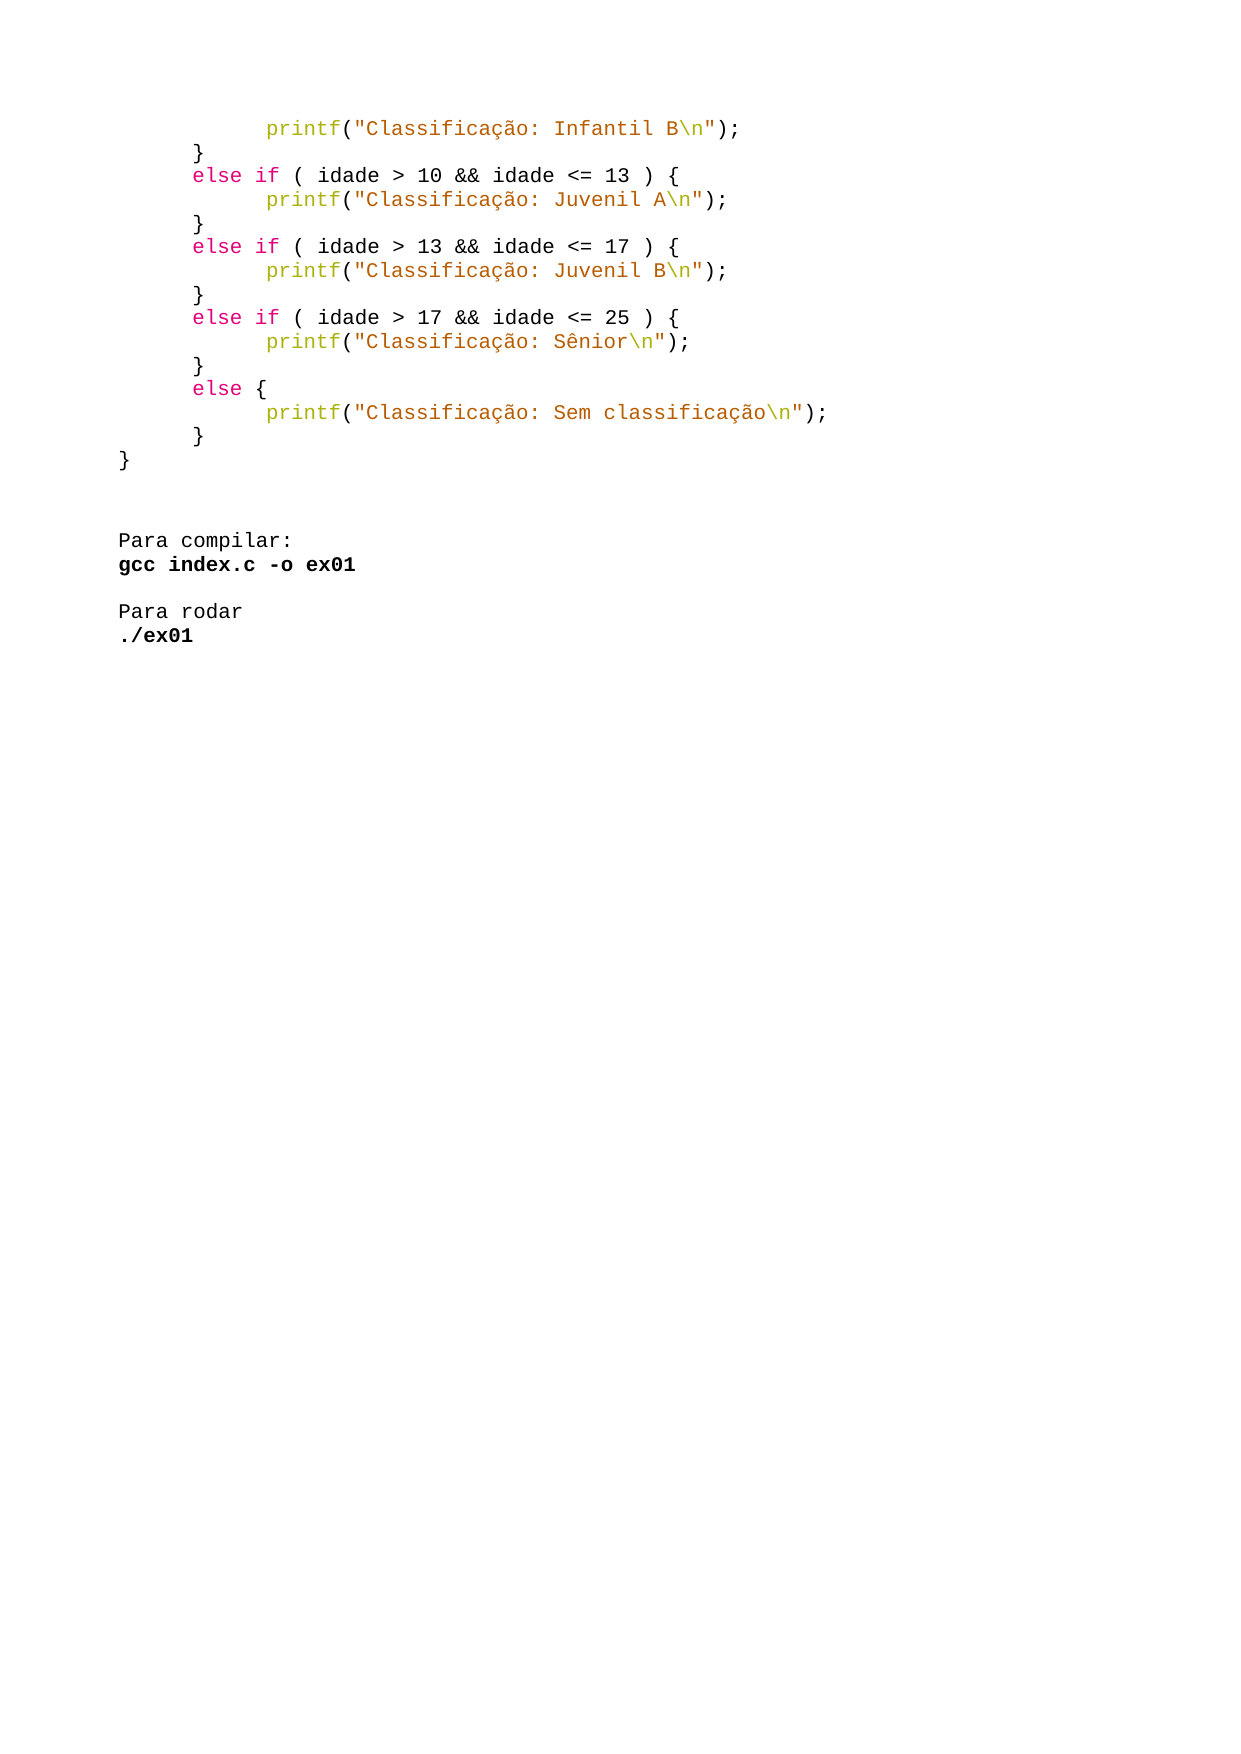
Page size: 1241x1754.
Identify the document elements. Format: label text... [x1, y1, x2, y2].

text Para compilar: [118, 530, 1122, 554]
text } [118, 284, 1122, 307]
text printf("Classificação: Sênior\n"); [118, 331, 1122, 354]
text else if ( idade > 17 && idade <= 25 ) { [118, 307, 1122, 331]
text } [118, 426, 1122, 449]
text } [118, 213, 1122, 236]
text ./ex01 [118, 625, 1122, 648]
text else if ( idade > 10 && idade <= 13 ) { [118, 165, 1122, 189]
text } [118, 354, 1122, 378]
text } [118, 449, 1122, 473]
text printf("Classificação: Sem classificação\n"); [118, 402, 1122, 426]
text Para rodar [118, 601, 1122, 625]
text printf("Classificação: Infantil B\n"); [118, 118, 1122, 142]
text printf("Classificação: Juvenil B\n"); [118, 260, 1122, 284]
text gcc index.c -o ex01 [118, 554, 1122, 578]
text } [118, 142, 1122, 165]
text else if ( idade > 13 && idade <= 17 ) { [118, 236, 1122, 260]
text printf("Classificação: Juvenil A\n"); [118, 189, 1122, 213]
text else { [118, 378, 1122, 402]
